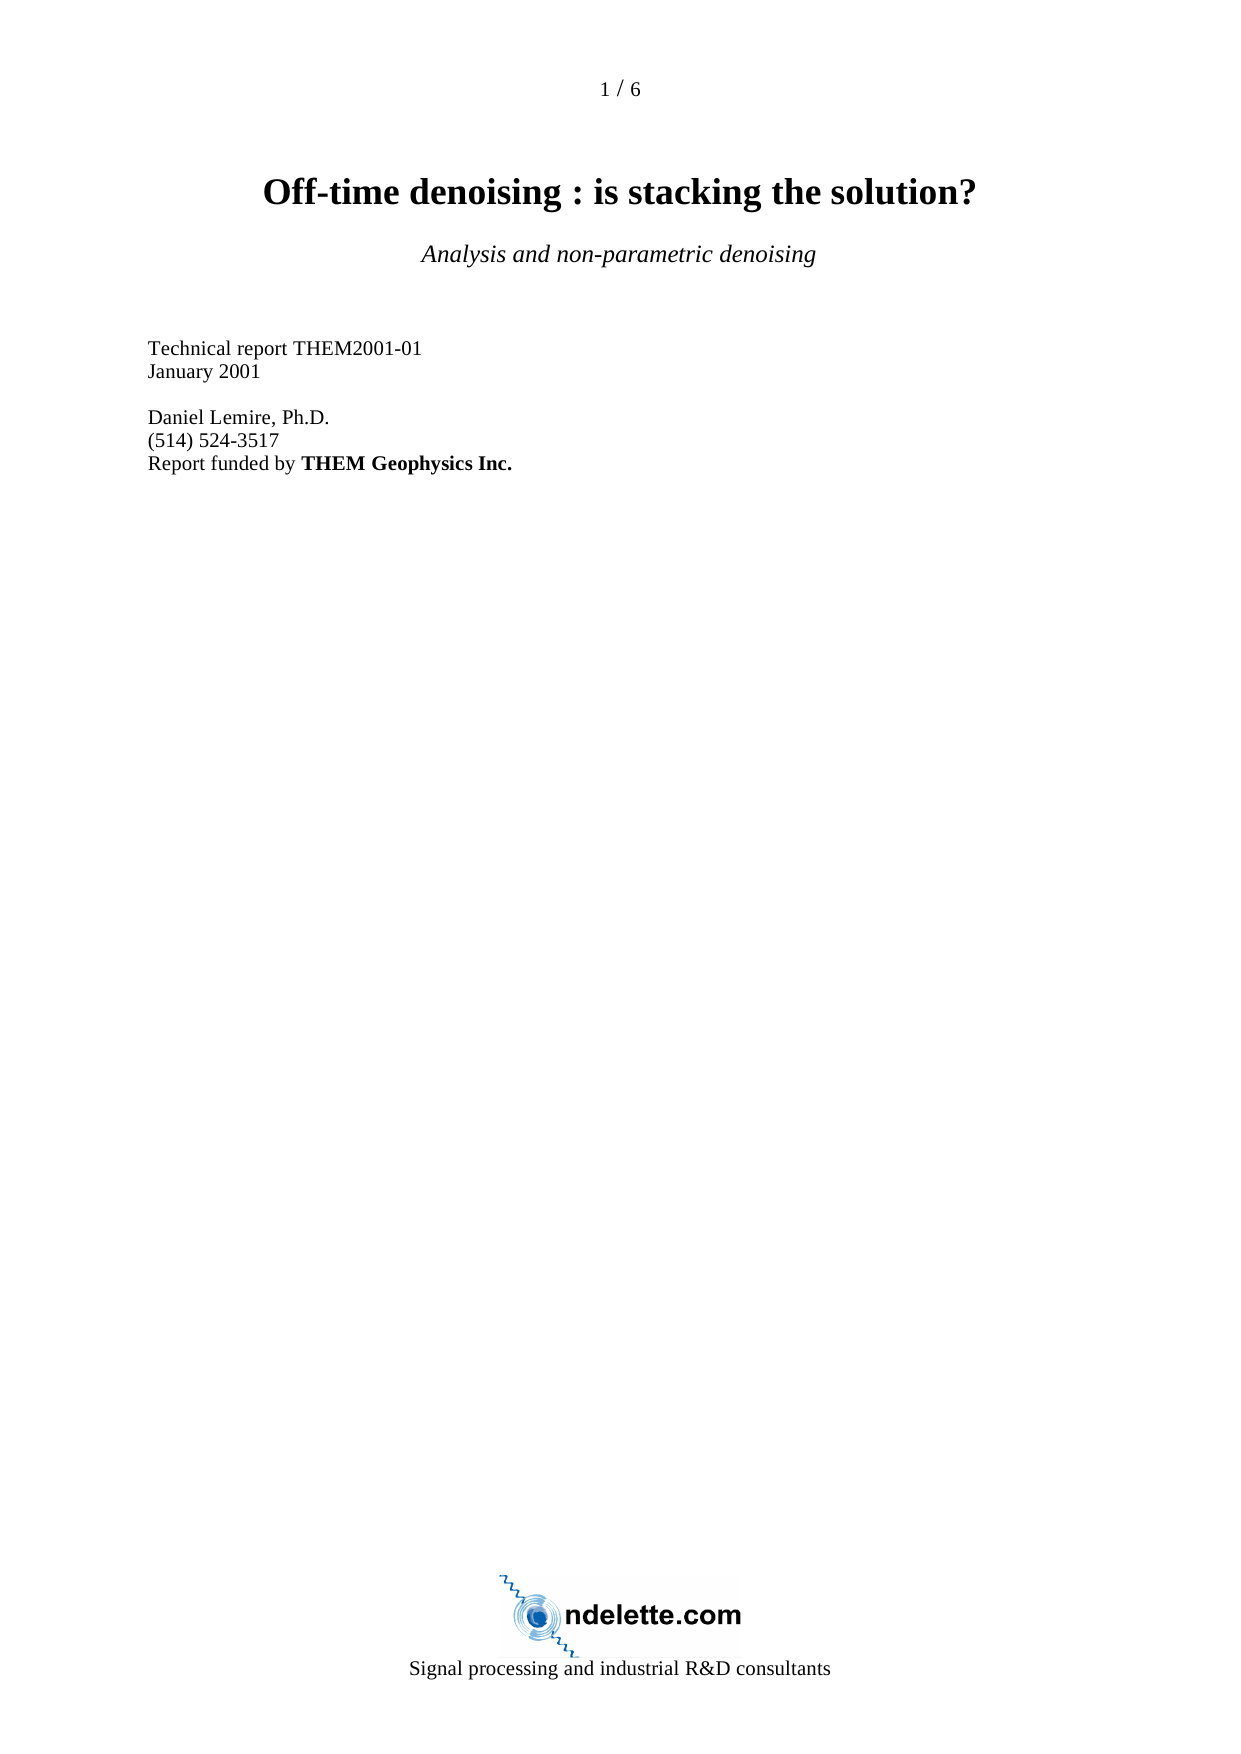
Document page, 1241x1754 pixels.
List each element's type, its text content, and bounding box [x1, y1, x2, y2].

text (514) 524-3517 [148, 429, 1093, 452]
text Daniel Lemire, Ph.D. [148, 406, 1093, 429]
text Technical report THEM2001-01 [148, 337, 1093, 360]
text Report funded by THEM Geophysics Inc. [148, 452, 1093, 475]
text Off-time denoising : is stacking the solution? [148, 171, 1093, 212]
text January 2001 [148, 360, 1093, 383]
subtitle Analysis and non-parametric denoising [148, 240, 1093, 268]
